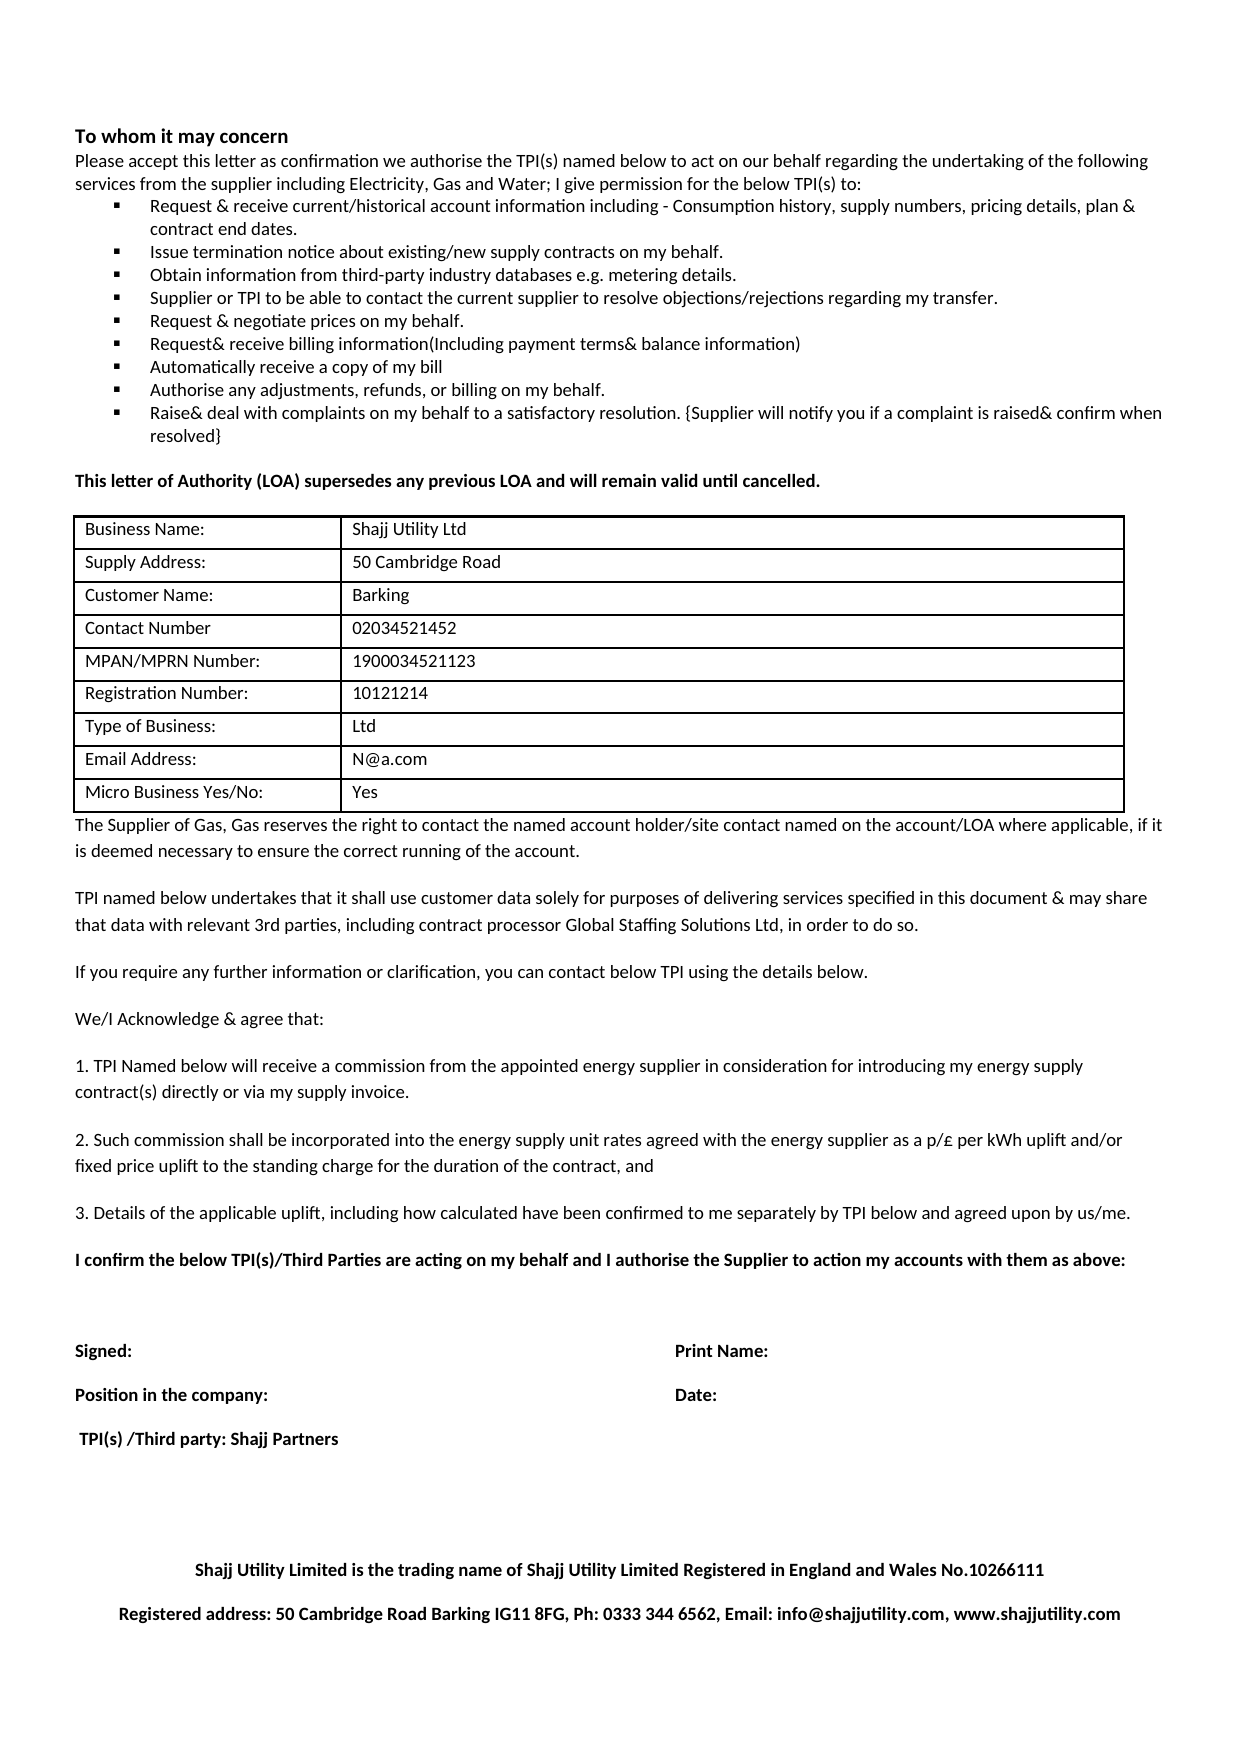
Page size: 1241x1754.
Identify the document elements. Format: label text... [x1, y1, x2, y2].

list Request & receive current/historical account information including - Consumption history, supply numbers, pricing details, plan & contract end dates. [112, 194, 1165, 240]
table_cell 1900034521123 [342, 649, 1123, 679]
list Automatically receive a copy of my bill [112, 355, 1165, 378]
table_cell N@a.com [342, 747, 1123, 778]
text TPI(s) /Third party: Shajj Partners [75, 1427, 1165, 1450]
text To whom it may concern [75, 123, 1165, 149]
table_cell Contact Number [75, 616, 340, 647]
text We/I Acknowledge & agree that: [75, 1007, 1165, 1030]
list Issue termination notice about existing/new supply contracts on my behalf. [112, 240, 1165, 263]
table_cell Supply Address: [75, 550, 340, 581]
table_cell MPAN/MPRN Number: [75, 649, 340, 679]
text If you require any further information or clarification, you can contact below TPI using the details below. [75, 960, 1165, 983]
table_cell Type of Business: [75, 714, 340, 745]
table_header Business Name: [75, 518, 340, 548]
table_cell 50 Cambridge Road [342, 550, 1123, 581]
list Supplier or TPI to be able to contact the current supplier to resolve objections/rejections regarding my transfer. [112, 286, 1165, 309]
text This letter of Authority (LOA) supersedes any previous LOA and will remain valid until cancelled. [75, 469, 1165, 492]
text Shajj Utility Limited is the trading name of Shajj Utility Limited Registered in England and Wales No.10266111 [75, 1558, 1165, 1581]
table_cell Registration Number: [75, 682, 340, 712]
table_cell Email Address: [75, 747, 340, 778]
table_cell 10121214 [342, 682, 1123, 712]
list Obtain information from third-party industry databases e.g. metering details. [112, 263, 1165, 286]
text 2. Such commission shall be incorporated into the energy supply unit rates agreed with the energy supplier as a p/£ per kWh uplift and/or fixed price uplift to the standing charge for the duration of the contract, and [75, 1128, 1165, 1177]
list Request & negotiate prices on my behalf. [112, 309, 1165, 332]
text Please accept this letter as confirmation we authorise the TPI(s) named below to act on our behalf regarding the undertaking of the following services from the supplier including Electricity, Gas and Water; I give permission for the below TPI(s) to: [75, 149, 1165, 194]
table_cell Micro Business Yes/No: [75, 780, 340, 811]
list Raise& deal with complaints on my behalf to a satisfactory resolution. {Supplier will notify you if a complaint is raised& confirm when resolved} [112, 401, 1165, 447]
text I confirm the below TPI(s)/Third Parties are acting on my behalf and I authorise the Supplier to action my accounts with them as above: [75, 1248, 1165, 1271]
list Request& receive billing information(Including payment terms& balance information) [112, 332, 1165, 355]
table_header Shajj Utility Ltd [342, 518, 1123, 548]
text The Supplier of Gas, Gas reserves the right to contact the named account holder/site contact named on the account/LOA where applicable, if it is deemed necessary to ensure the correct running of the account. [75, 813, 1165, 862]
text Signed: Print Name: [75, 1339, 1165, 1362]
table_cell Customer Name: [75, 583, 340, 614]
text Position in the company: Date: [75, 1383, 1165, 1406]
table_cell Ltd [342, 714, 1123, 745]
table_cell 02034521452 [342, 616, 1123, 647]
text 1. TPI Named below will receive a commission from the appointed energy supplier in consideration for introducing my energy supply contract(s) directly or via my supply invoice. [75, 1054, 1165, 1103]
text Registered address: 50 Cambridge Road Barking IG11 8FG, Ph: 0333 344 6562, Email: info@shajjutility.com, www.shajjutility.com [75, 1602, 1165, 1625]
table_cell Barking [342, 583, 1123, 614]
text TPI named below undertakes that it shall use customer data solely for purposes of delivering services specified in this document & may share that data with relevant 3rd parties, including contract processor Global Staffing Solutions Ltd, in order to do so. [75, 886, 1165, 936]
list Authorise any adjustments, refunds, or billing on my behalf. [112, 378, 1165, 401]
table_cell Yes [342, 780, 1123, 811]
text 3. Details of the applicable uplift, including how calculated have been confirmed to me separately by TPI below and agreed upon by us/me. [75, 1201, 1165, 1224]
